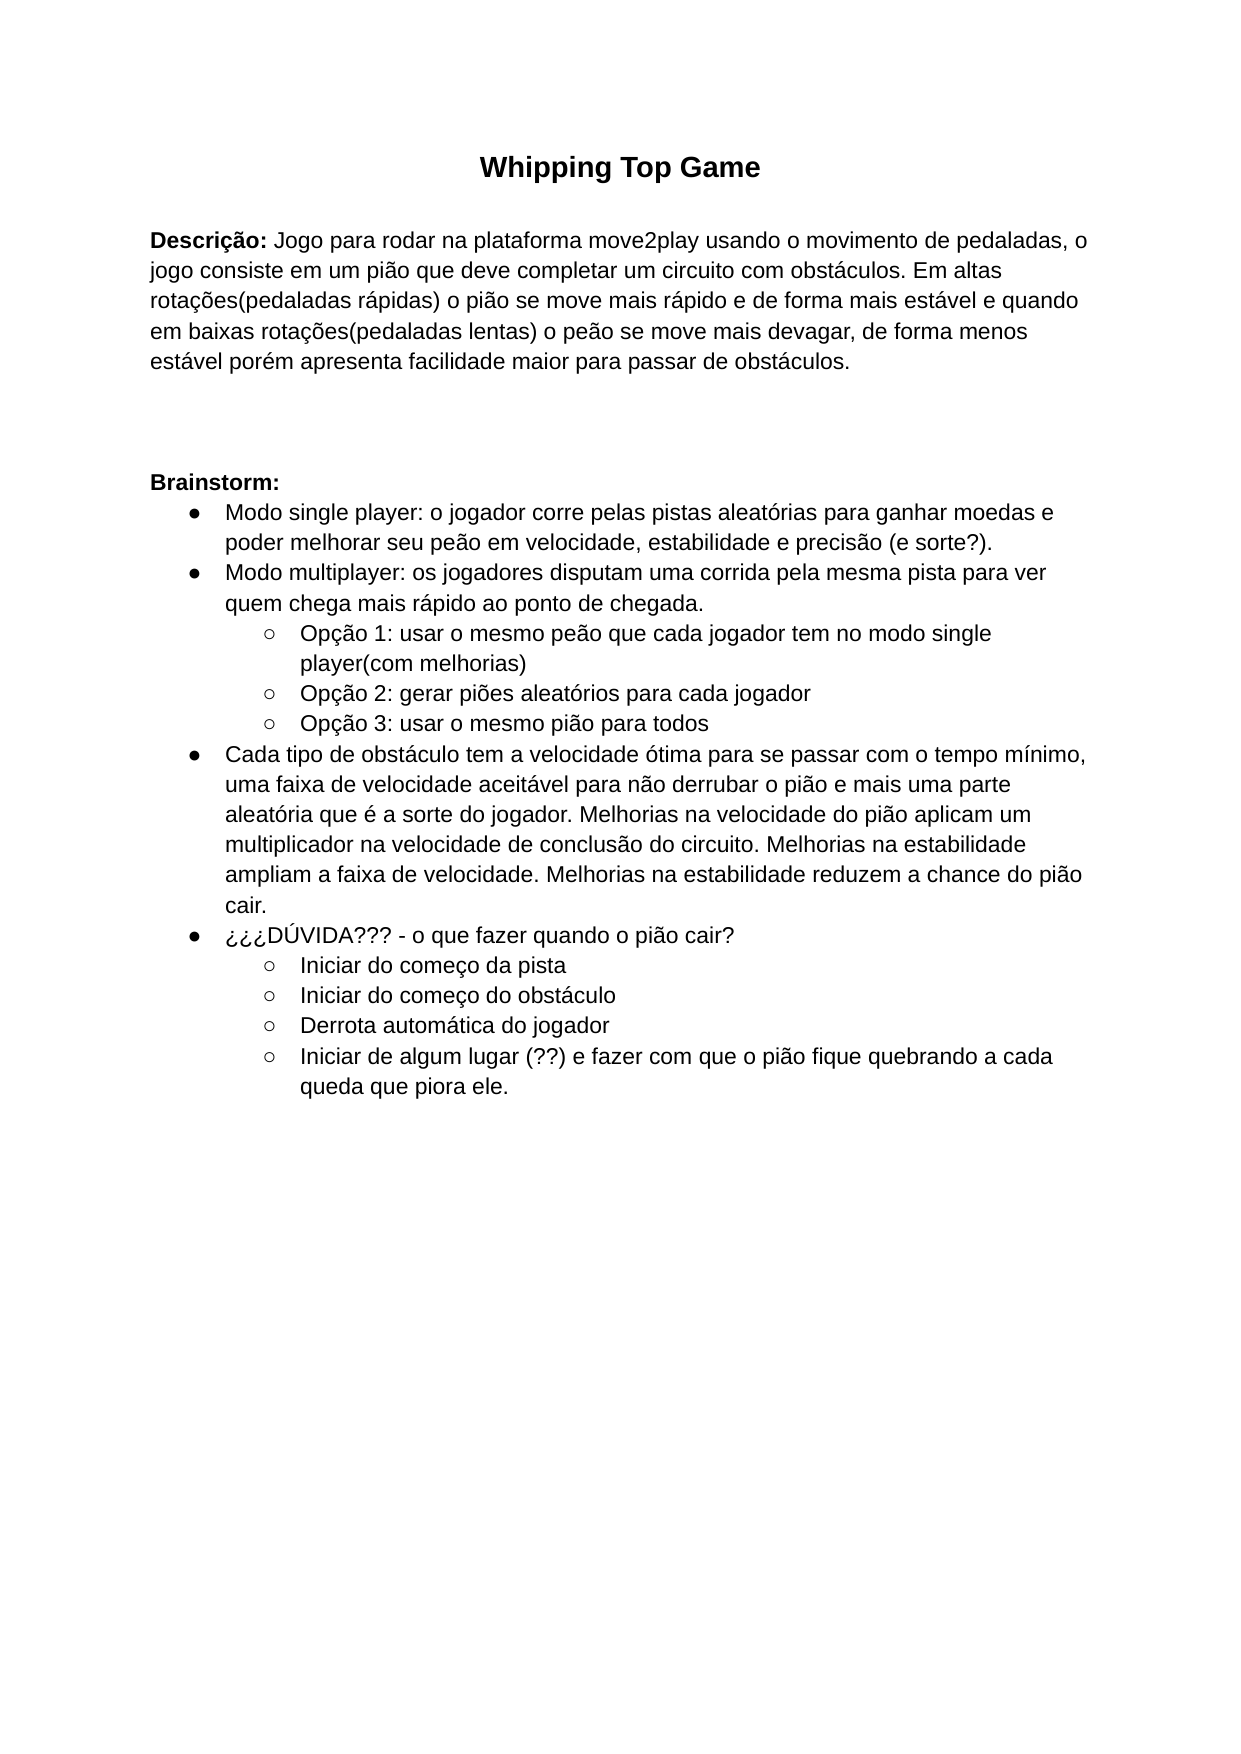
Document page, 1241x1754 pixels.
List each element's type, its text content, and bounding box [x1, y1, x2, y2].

list Modo single player: o jogador corre pelas pistas aleatórias para ganhar moedas e poder melhorar seu peão em velocidade, estabilidade e precisão (e sorte?). [187, 499, 1090, 556]
list Iniciar de algum lugar (??) e fazer com que o pião fique quebrando a cada queda que piora ele. [262, 1043, 1090, 1099]
list Cada tipo de obstáculo tem a velocidade ótima para se passar com o tempo mínimo, uma faixa de velocidade aceitável para não derrubar o pião e mais uma parte aleatória que é a sorte do jogador. Melhorias na velocidade do pião aplicam um multiplicador na velocidade de conclusão do circuito. Melhorias na estabilidade ampliam a faixa de velocidade. Melhorias na estabilidade reduzem a chance do pião cair. [187, 741, 1090, 918]
list Derrota automática do jogador [262, 1012, 1090, 1039]
list Opção 2: gerar piões aleatórios para cada jogador [262, 680, 1090, 707]
text Brainstorm: [150, 469, 1090, 495]
list Iniciar do começo do obstáculo [262, 982, 1090, 1009]
text Whipping Top Game [150, 150, 1090, 183]
list ¿¿¿DÚVIDA??? - o que fazer quando o pião cair? [187, 922, 1090, 948]
list Modo multiplayer: os jogadores disputam uma corrida pela mesma pista para ver quem chega mais rápido ao ponto de chegada. [187, 559, 1090, 616]
list Iniciar do começo da pista [262, 952, 1090, 978]
list Opção 3: usar o mesmo pião para todos [262, 710, 1090, 737]
text Descrição: Jogo para rodar na plataforma move2play usando o movimento de pedaladas, o jogo consiste em um pião que deve completar um circuito com obstáculos. Em altas rotações(pedaladas rápidas) o pião se move mais rápido e de forma mais estável e quando em baixas rotações(pedaladas lentas) o peão se move mais devagar, de forma menos estável porém apresenta facilidade maior para passar de obstáculos. [150, 227, 1090, 374]
list Opção 1: usar o mesmo peão que cada jogador tem no modo single player(com melhorias) [262, 620, 1090, 676]
